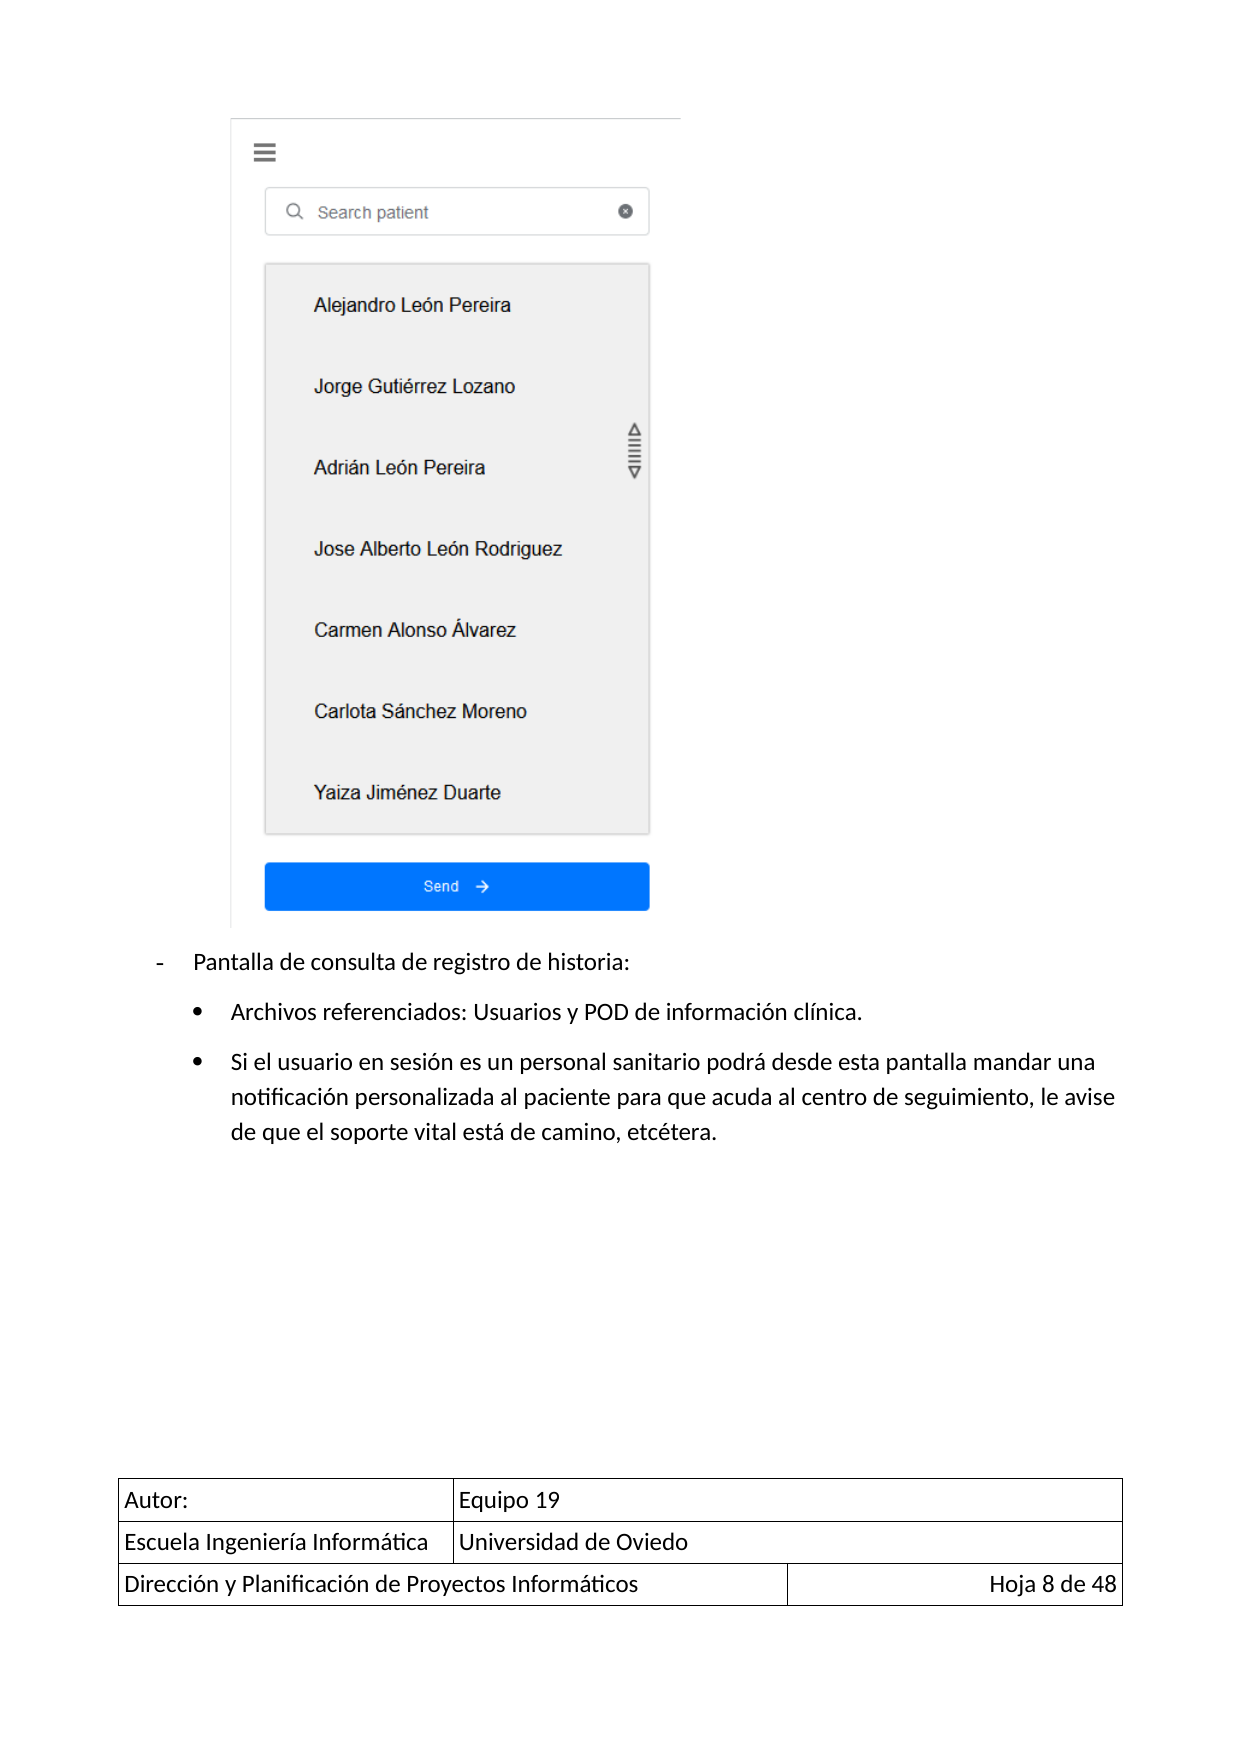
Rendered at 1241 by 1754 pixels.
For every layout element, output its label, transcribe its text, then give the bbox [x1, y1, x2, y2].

picture [230, 118, 681, 928]
list Pantalla de consulta de registro de historia: [156, 947, 1122, 977]
list Si el usuario en sesión es un personal sanitario podrá desde esta pantalla mandar una notificación personalizada al paciente para que acuda al centro de seguimiento, le avise de que el soporte vital está de camino, etcétera. [193, 1046, 1122, 1146]
list Archivos referenciados: Usuarios y POD de información clínica. [193, 996, 1122, 1027]
